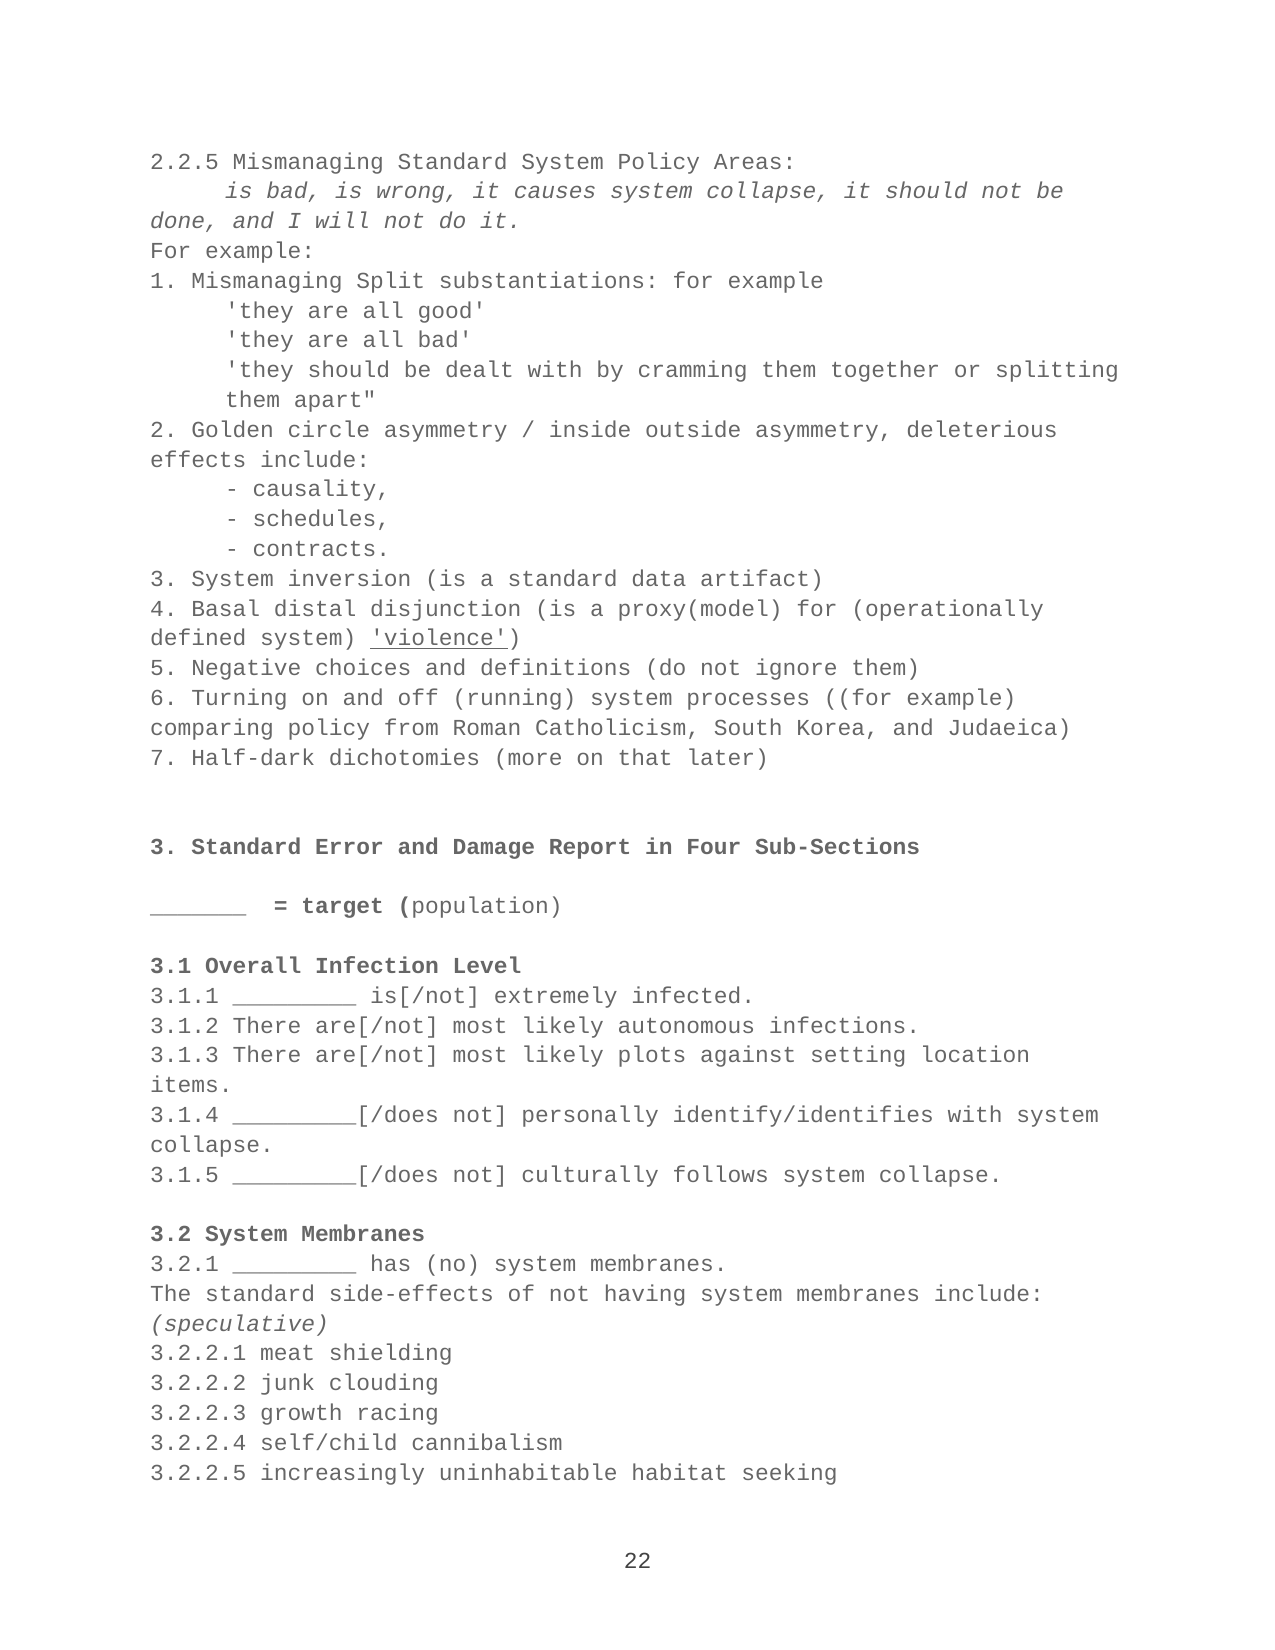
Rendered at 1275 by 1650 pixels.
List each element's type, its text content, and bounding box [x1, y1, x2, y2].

text 3.1.4 _________[/does not] personally identify/identifies with system collapse. [150, 1103, 1125, 1159]
text 3.2.2.4 self/child cannibalism [150, 1431, 1125, 1457]
text 3.1 Overall Infection Level [150, 954, 1125, 980]
text 3.1.2 There are[/not] most likely autonomous infections. [150, 1014, 1125, 1040]
text 3. Standard Error and Damage Report in Four Sub-Sections [150, 835, 1125, 861]
text 3.2.1 _________ has (no) system membranes. [150, 1252, 1125, 1278]
text is bad, is wrong, it causes system collapse, it should not be done, and I will not do it. [150, 180, 1125, 236]
text 5. Negative choices and definitions (do not ignore them) [150, 656, 1125, 682]
text 2.2.5 Mismanaging Standard System Policy Areas: [150, 150, 1125, 176]
text 'they are all bad' [225, 329, 1125, 355]
text For example: [150, 239, 1125, 265]
text _______ = target (population) [150, 895, 1125, 921]
text 1. Mismanaging Split substantiations: for example [150, 269, 1125, 295]
text 3.2.2.2 junk clouding [150, 1371, 1125, 1397]
text 3.1.1 _________ is[/not] extremely infected. [150, 984, 1125, 1010]
text 3.1.5 _________[/does not] culturally follows system collapse. [150, 1163, 1125, 1189]
text 7. Half-dark dichotomies (more on that later) [150, 746, 1125, 772]
text - schedules, [150, 507, 1125, 533]
text 'they should be dealt with by cramming them together or splitting them apart" [225, 358, 1125, 414]
text 3.2.2.3 growth racing [150, 1401, 1125, 1427]
text - causality, [150, 478, 1125, 504]
text 3. System inversion (is a standard data artifact) [150, 567, 1125, 593]
text The standard side-effects of not having system membranes include: (speculative) [150, 1282, 1125, 1338]
text 'they are all good' [225, 299, 1125, 325]
text 2. Golden circle asymmetry / inside outside asymmetry, deleterious effects include: [150, 418, 1125, 474]
text 4. Basal distal disjunction (is a proxy(model) for (operationally defined system) 'violence') [150, 597, 1125, 653]
text 3.2 System Membranes [150, 1222, 1125, 1248]
text 3.1.3 There are[/not] most likely plots against setting location items. [150, 1044, 1125, 1099]
text 6. Turning on and off (running) system processes ((for example) comparing policy from Roman Catholicism, South Korea, and Judaeica) [150, 686, 1125, 742]
text - contracts. [150, 537, 1125, 563]
text 3.2.2.1 meat shielding [150, 1342, 1125, 1368]
text 3.2.2.5 increasingly uninhabitable habitat seeking [150, 1461, 1125, 1487]
